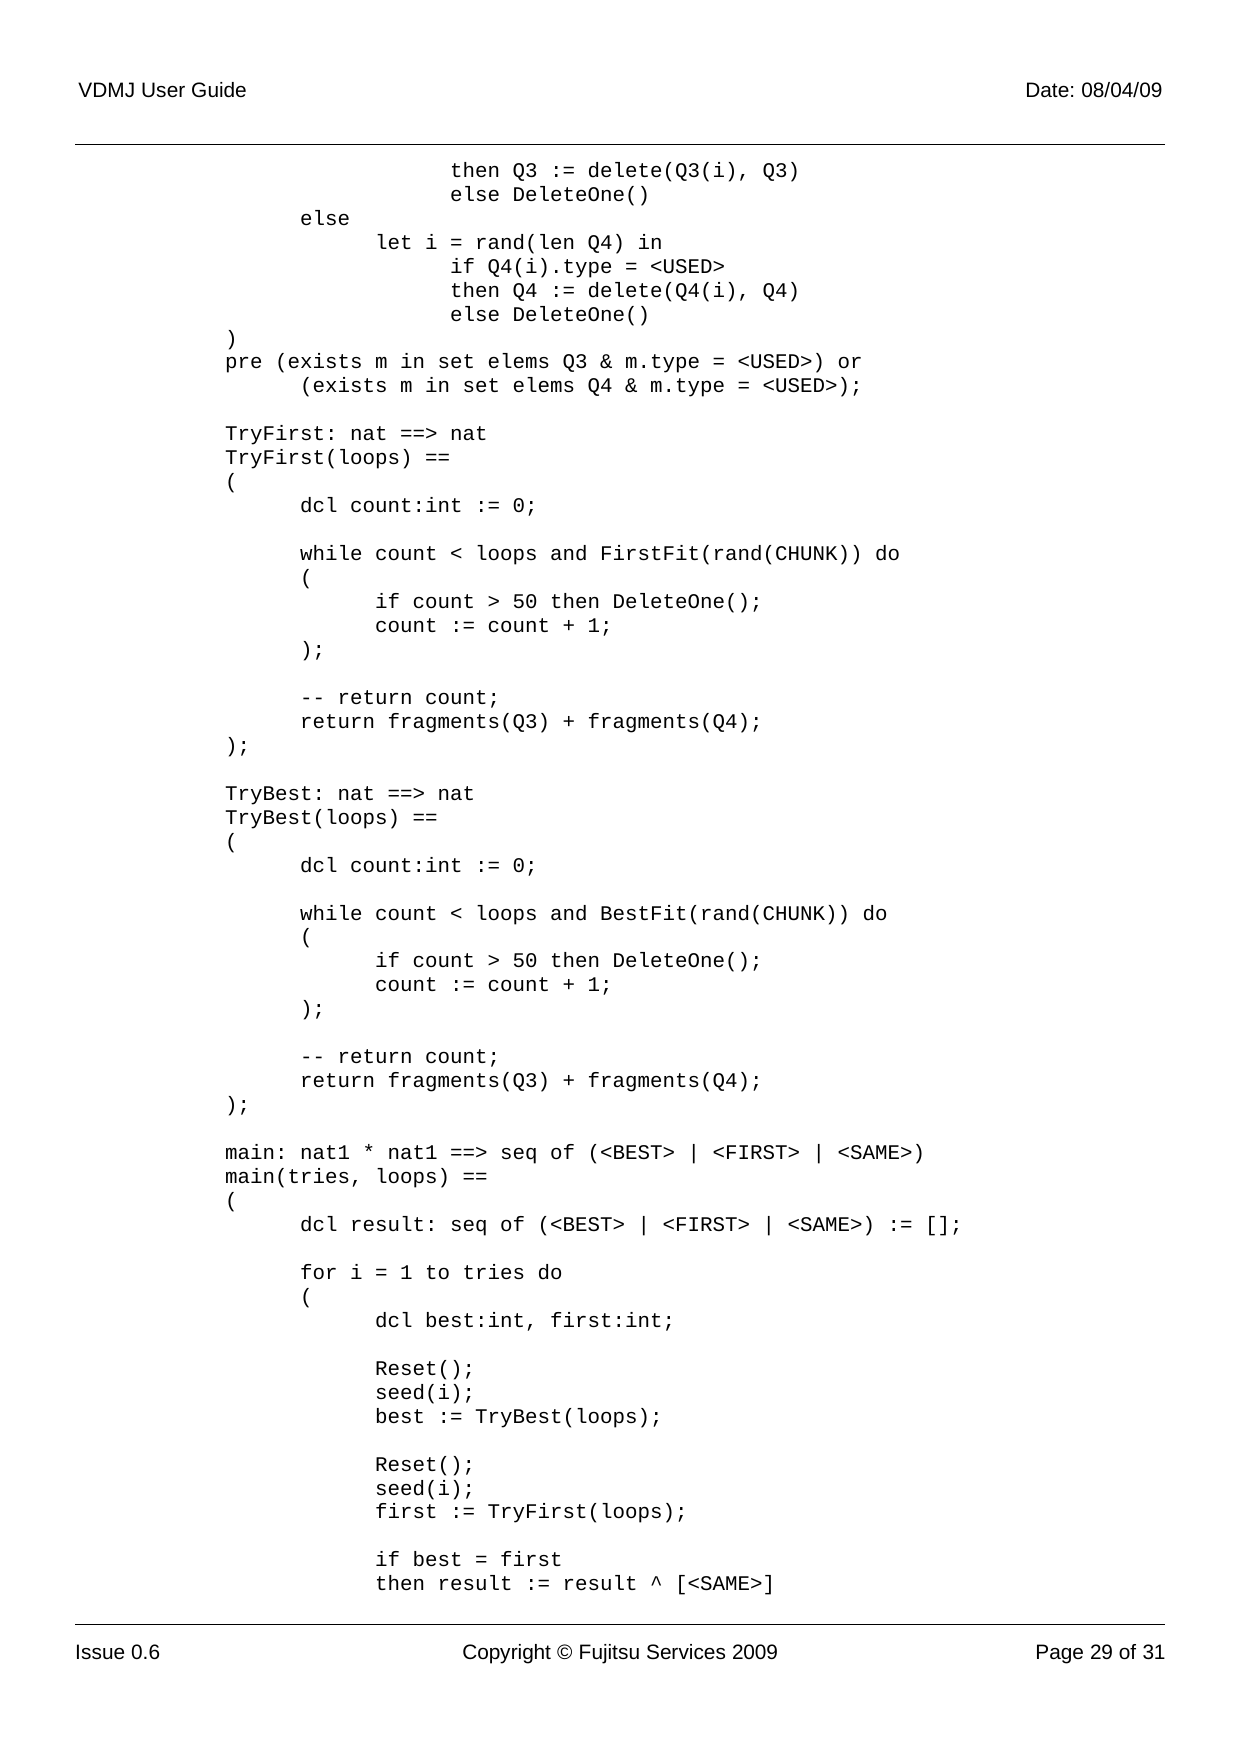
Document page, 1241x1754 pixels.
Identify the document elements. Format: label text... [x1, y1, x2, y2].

text else DeleteOne() [225, 184, 1165, 208]
text return fragments(Q3) + fragments(Q4); [225, 1070, 1165, 1094]
text then Q3 := delete(Q3(i), Q3) [225, 160, 1165, 184]
text seed(i); [225, 1477, 1165, 1501]
text count := count + 1; [225, 974, 1165, 998]
text return fragments(Q3) + fragments(Q4); [225, 711, 1165, 735]
text Reset(); [225, 1358, 1165, 1382]
text ( [225, 471, 1165, 495]
text then Q4 := delete(Q4(i), Q4) [225, 279, 1165, 303]
text Reset(); [225, 1453, 1165, 1477]
text ( [225, 567, 1165, 591]
text if count > 50 then DeleteOne(); [225, 950, 1165, 974]
text dcl count:int := 0; [225, 854, 1165, 878]
text for i = 1 to tries do [225, 1262, 1165, 1286]
text ); [225, 735, 1165, 759]
text ) [225, 327, 1165, 351]
text (exists m in set elems Q4 & m.type = <USED>); [225, 375, 1165, 399]
text while count < loops and FirstFit(rand(CHUNK)) do [225, 543, 1165, 567]
text best := TryBest(loops); [225, 1406, 1165, 1429]
text pre (exists m in set elems Q3 & m.type = <USED>) or [225, 351, 1165, 375]
text count := count + 1; [225, 615, 1165, 639]
text TryBest(loops) == [225, 807, 1165, 831]
text ( [225, 831, 1165, 854]
text ( [225, 926, 1165, 950]
text let i = rand(len Q4) in [225, 232, 1165, 256]
text main(tries, loops) == [225, 1166, 1165, 1190]
text while count < loops and BestFit(rand(CHUNK)) do [225, 902, 1165, 926]
text dcl best:int, first:int; [225, 1310, 1165, 1334]
text -- return count; [225, 687, 1165, 711]
text first := TryFirst(loops); [225, 1501, 1165, 1525]
text ); [225, 998, 1165, 1022]
text seed(i); [225, 1382, 1165, 1406]
text dcl result: seq of (<BEST> | <FIRST> | <SAME>) := []; [225, 1214, 1165, 1238]
text else DeleteOne() [225, 303, 1165, 327]
text dcl count:int := 0; [225, 495, 1165, 519]
text TryBest: nat ==> nat [225, 783, 1165, 807]
text ( [225, 1286, 1165, 1310]
text ( [225, 1190, 1165, 1214]
text TryFirst: nat ==> nat [225, 423, 1165, 447]
text if count > 50 then DeleteOne(); [225, 591, 1165, 615]
text ); [225, 1094, 1165, 1118]
text else [225, 208, 1165, 232]
text if Q4(i).type = <USED> [225, 256, 1165, 279]
text then result := result ^ [<SAME>] [225, 1573, 1165, 1597]
text ); [225, 639, 1165, 663]
text TryFirst(loops) == [225, 447, 1165, 471]
text -- return count; [225, 1046, 1165, 1070]
text if best = first [225, 1549, 1165, 1573]
text main: nat1 * nat1 ==> seq of (<BEST> | <FIRST> | <SAME>) [225, 1142, 1165, 1166]
